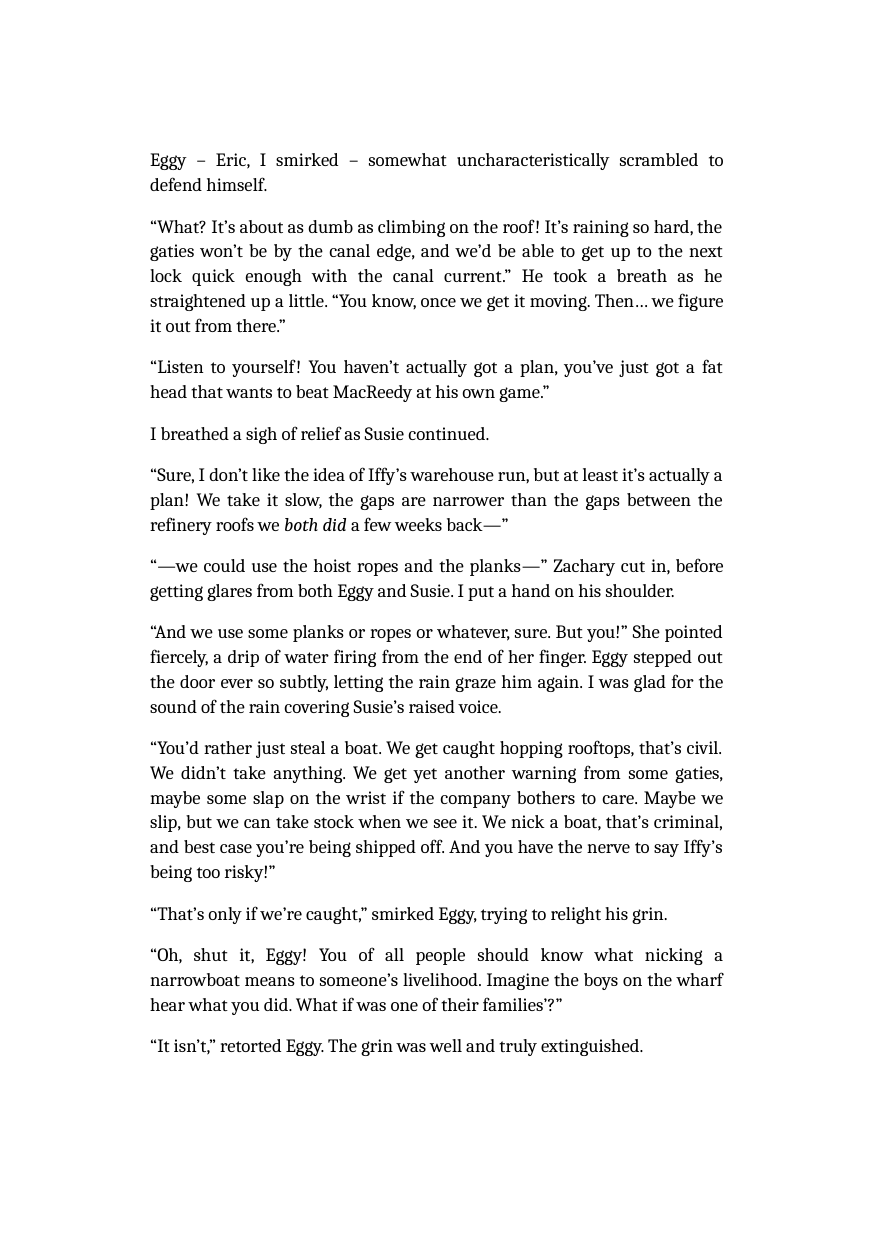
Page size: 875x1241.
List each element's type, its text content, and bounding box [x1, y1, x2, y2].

text “Oh, shut it, Eggy! You of all people should know what nicking a narrowboat means to someone’s livelihood. Imagine the boys on the wharf hear what you did. What if was one of their families’?” [150, 944, 724, 1016]
text I breathed a sigh of relief as Susie continued. [150, 423, 724, 445]
text “Listen to yourself! You haven’t actually got a plan, you’ve just got a fat head that wants to beat MacReedy at his own game.” [150, 357, 724, 403]
text “—we could use the hoist ropes and the planks—” Zachary cut in, before getting glares from both Eggy and Susie. I put a hand on his shoulder. [150, 556, 724, 602]
text “It isn’t,” retorted Eggy. The grin was well and truly extinguished. [150, 1036, 724, 1057]
text “Sure, I don’t like the idea of Iffy’s warehouse run, but at least it’s actually a plan! We take it slow, the gaps are narrower than the gaps between the refinery roofs we both did a few weeks back­—” [150, 464, 724, 536]
text “You’d rather just steal a boat. We get caught hopping rooftops, that’s civil. We didn’t take anything. We get yet another warning from some gaties, maybe some slap on the wrist if the company bothers to care. Maybe we slip, but we can take stock when we see it. We nick a boat, that’s criminal, and best case you’re being shipped off. And you have the nerve to say Iffy’s being too risky!” [150, 738, 724, 883]
text “And we use some planks or ropes or whatever, sure. But you!” She pointed fiercely, a drip of water firing from the end of her finger. Eggy stepped out the door ever so subtly, letting the rain graze him again. I was glad for the sound of the rain covering Susie’s raised voice. [150, 622, 724, 718]
text “That’s only if we’re caught,” smirked Eggy, trying to relight his grin. [150, 903, 724, 925]
text Eggy – Eric, I smirked – somewhat uncharacteristically scrambled to defend himself. [150, 150, 724, 196]
text “What? It’s about as dumb as climbing on the roof! It’s raining so hard, the gaties won’t be by the canal edge, and we’d be able to get up to the next lock quick enough with the canal current.” He took a breath as he straightened up a little. “You know, once we get it moving. Then… we figure it out from there.” [150, 216, 724, 337]
